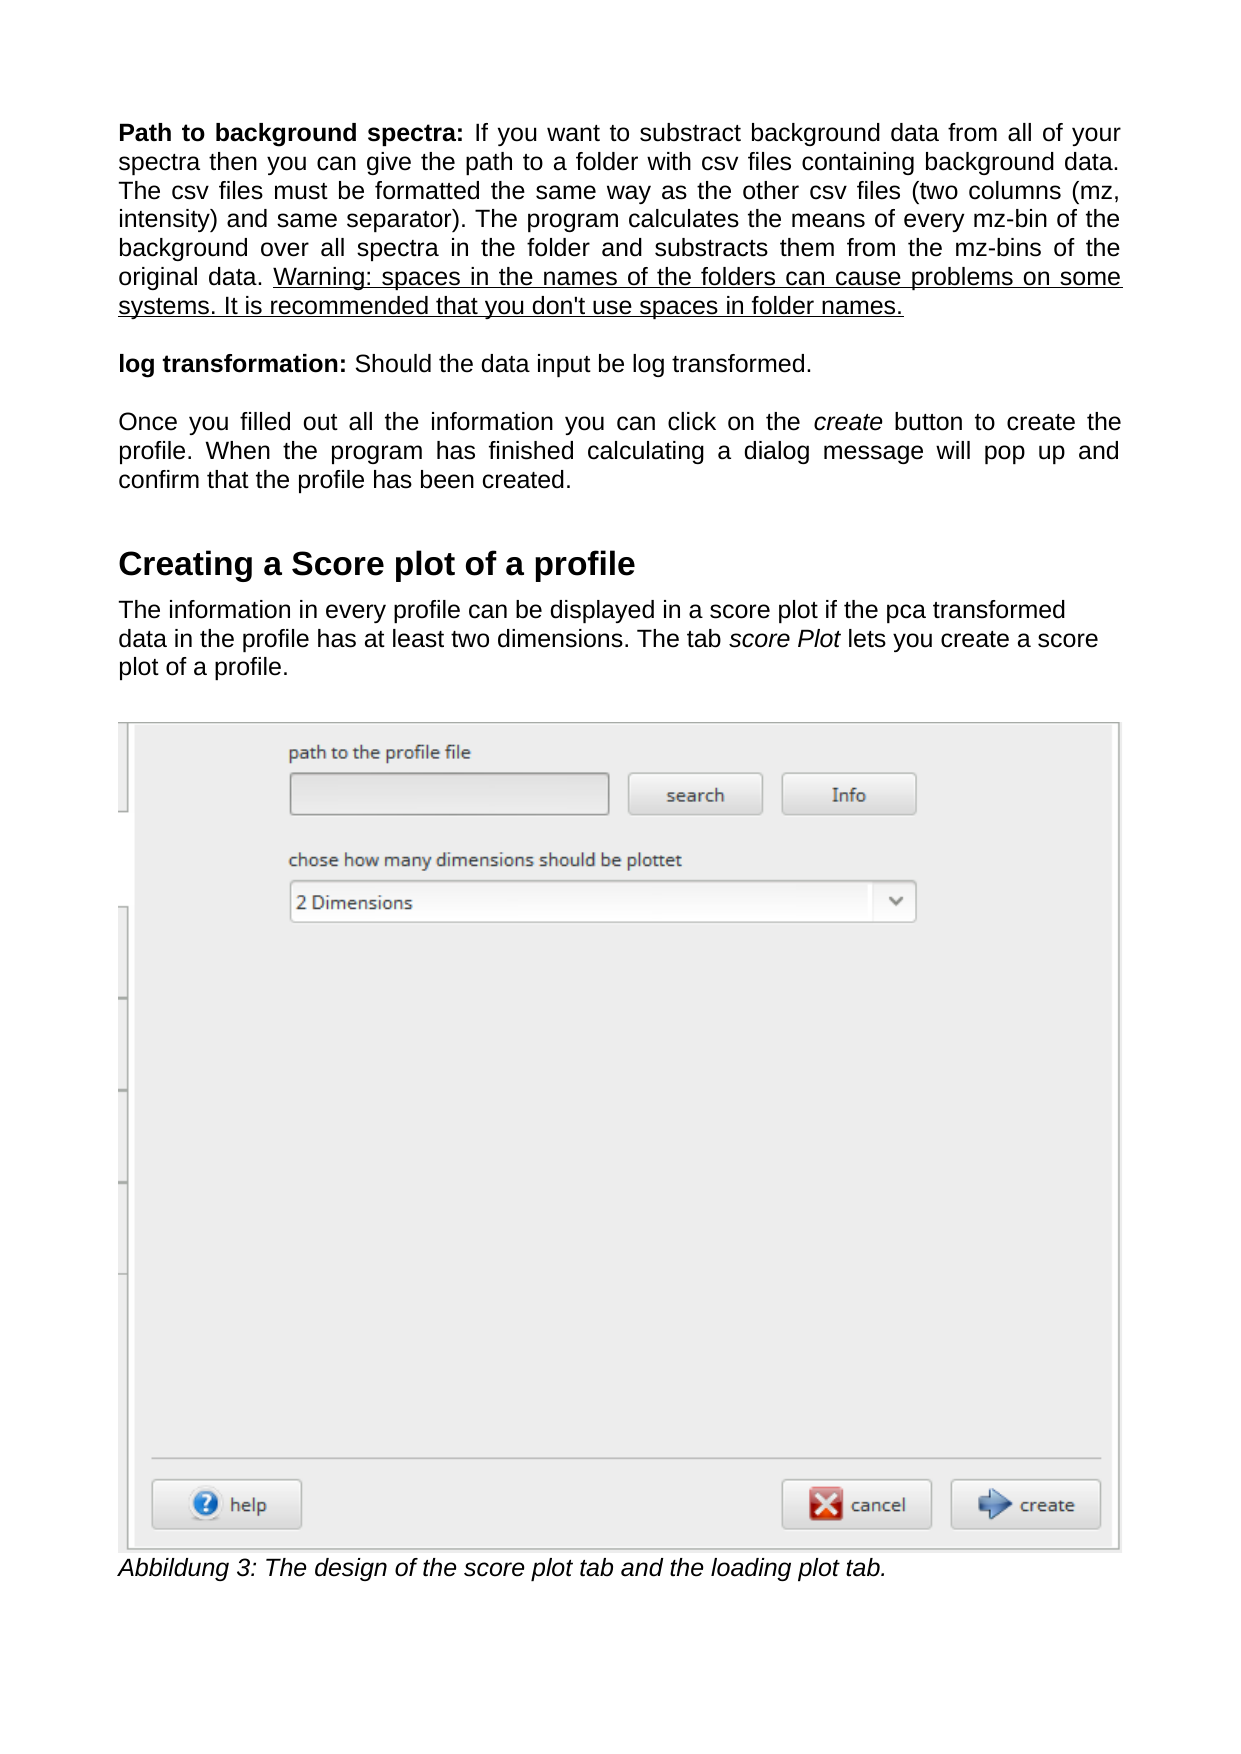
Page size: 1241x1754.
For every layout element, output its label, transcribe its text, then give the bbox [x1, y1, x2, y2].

picture [118, 722, 1123, 1553]
subtitle Creating a Score plot of a profile [118, 544, 1122, 582]
text Once you filled out all the information you can click on the create button to create the profile. When the program has finished calculating a dialog message will pop up and confirm that the profile has been created. [118, 407, 1122, 493]
text Path to background spectra: If you want to substract background data from all of your spectra then you can give the path to a folder with csv files containing background data. The csv files must be formatted the same way as the other csv files (two columns (mz, intensity) and same separator). The program calculates the means of every mz-bin of the background over all spectra in the folder and substracts them from the mz-bins of the original data. Warning: spaces in the names of the folders can cause problems on some systems. It is recommended that you don't use spaces in folder names. [118, 118, 1122, 319]
text Abbildung 3: The design of the score plot tab and the loading plot tab. [118, 1553, 1122, 1581]
text log transformation: Should the data input be log transformed. [118, 349, 1122, 378]
text The information in every profile can be displayed in a score plot if the pca transformed data in the profile has at least two dimensions. The tab score Plot lets you create a score plot of a profile. [118, 595, 1122, 681]
